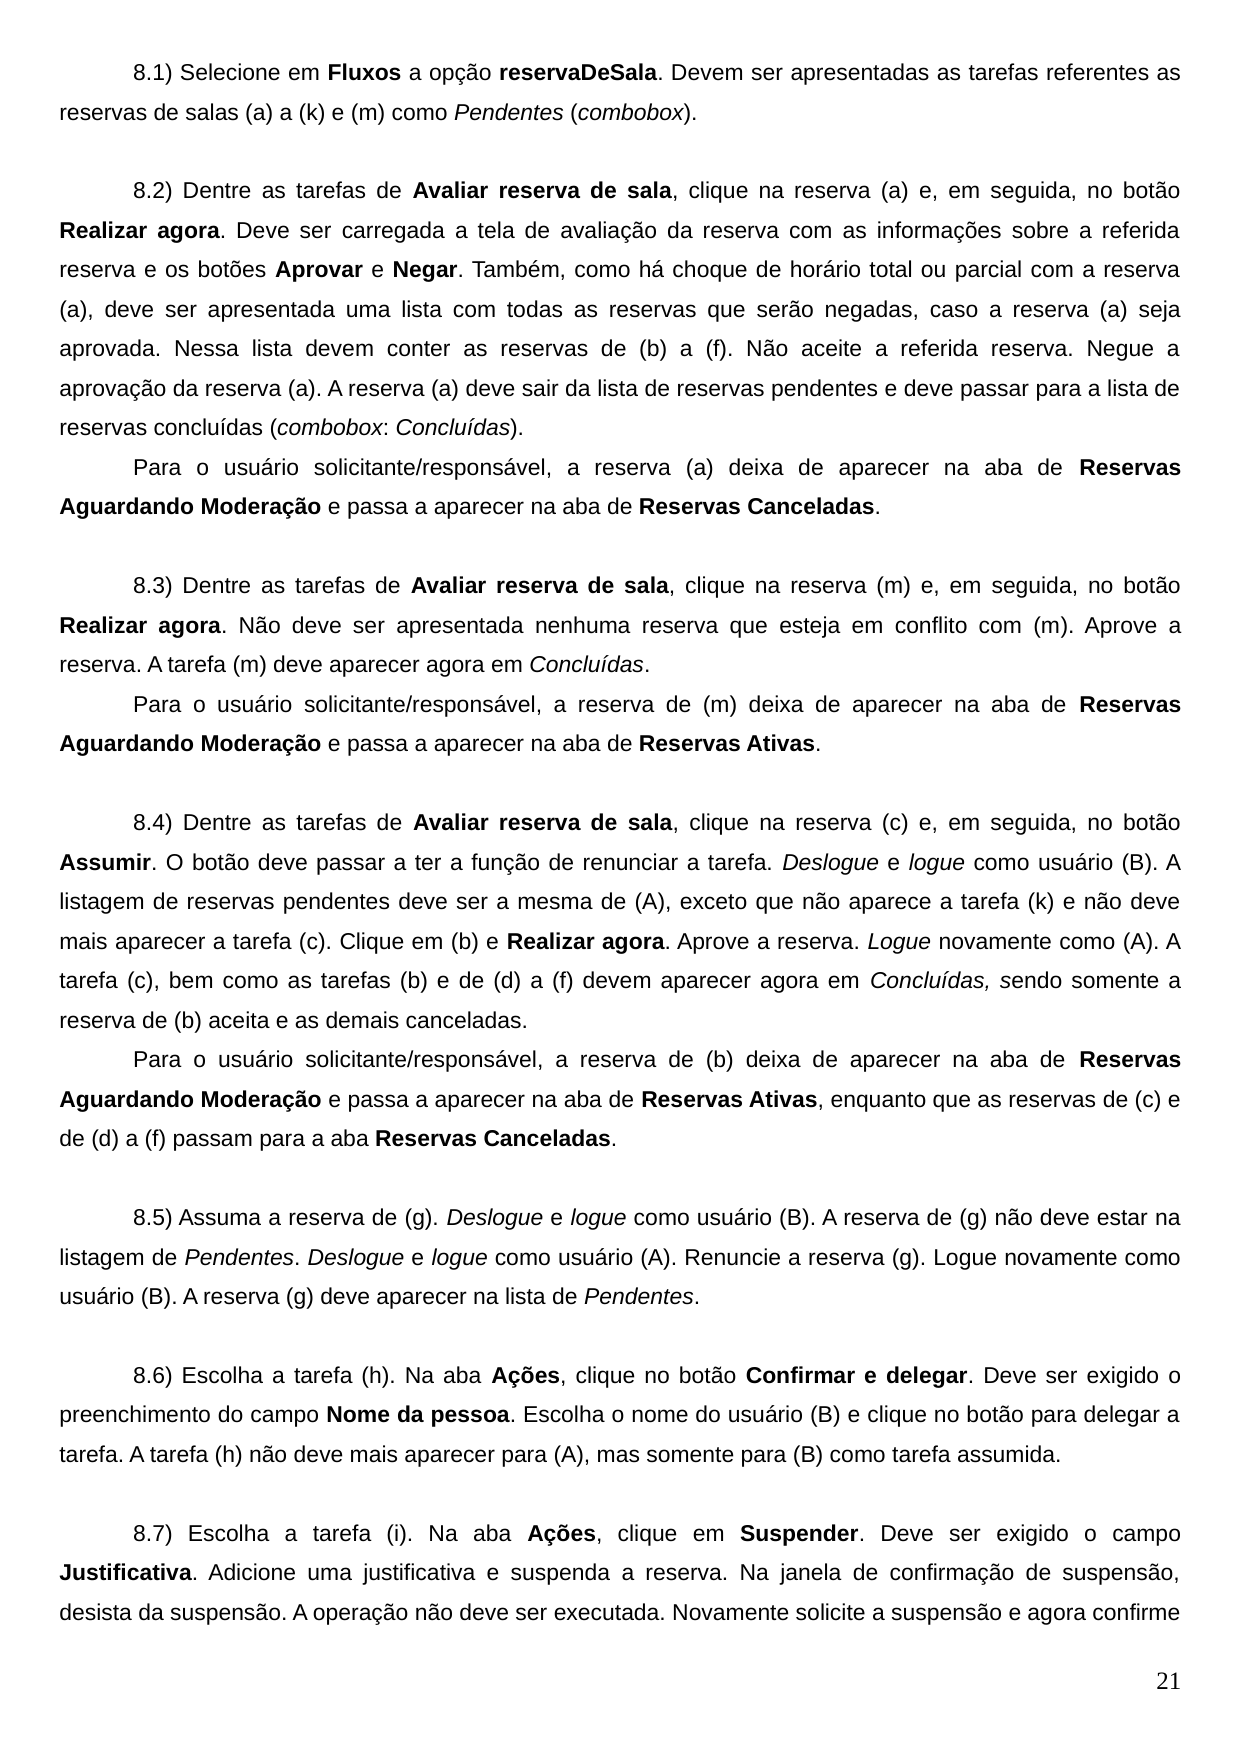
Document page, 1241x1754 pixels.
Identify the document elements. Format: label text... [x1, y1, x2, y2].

text 8.7) Escolha a tarefa (i). Na aba Ações, clique em Suspender. Deve ser exigido o campo Justificativa. Adicione uma justificativa e suspenda a reserva. Na janela de confirmação de suspensão, desista da suspensão. A operação não deve ser executada. Novamente solicite a suspensão e agora confirme [59, 1520, 1181, 1625]
text Para o usuário solicitante/responsável, a reserva de (m) deixa de aparecer na aba de Reservas Aguardando Moderação e passa a aparecer na aba de Reservas Ativas. [59, 691, 1181, 757]
text 8.6) Escolha a tarefa (h). Na aba Ações, clique no botão Confirmar e delegar. Deve ser exigido o preenchimento do campo Nome da pessoa. Escolha o nome do usuário (B) e clique no botão para delegar a tarefa. A tarefa (h) não deve mais aparecer para (A), mas somente para (B) como tarefa assumida. [59, 1362, 1181, 1467]
text Para o usuário solicitante/responsável, a reserva de (b) deixa de aparecer na aba de Reservas Aguardando Moderação e passa a aparecer na aba de Reservas Ativas, enquanto que as reservas de (c) e de (d) a (f) passam para a aba Reservas Canceladas. [59, 1046, 1181, 1151]
text Para o usuário solicitante/responsável, a reserva (a) deixa de aparecer na aba de Reservas Aguardando Moderação e passa a aparecer na aba de Reservas Canceladas. [59, 454, 1181, 520]
text 8.5) Assuma a reserva de (g). Deslogue e logue como usuário (B). A reserva de (g) não deve estar na listagem de Pendentes. Deslogue e logue como usuário (A). Renuncie a reserva (g). Logue novamente como usuário (B). A reserva (g) deve aparecer na lista de Pendentes. [59, 1204, 1181, 1309]
text 8.4) Dentre as tarefas de Avaliar reserva de sala, clique na reserva (c) e, em seguida, no botão Assumir. O botão deve passar a ter a função de renunciar a tarefa. Deslogue e logue como usuário (B). A listagem de reservas pendentes deve ser a mesma de (A), exceto que não aparece a tarefa (k) e não deve mais aparecer a tarefa (c). Clique em (b) e Realizar agora. Aprove a reserva. Logue novamente como (A). A tarefa (c), bem como as tarefas (b) e de (d) a (f) devem aparecer agora em Concluídas, sendo somente a reserva de (b) aceita e as demais canceladas. [59, 809, 1181, 1033]
text 8.1) Selecione em Fluxos a opção reservaDeSala. Devem ser apresentadas as tarefas referentes as reservas de salas (a) a (k) e (m) como Pendentes (combobox). [59, 59, 1181, 125]
text 8.2) Dentre as tarefas de Avaliar reserva de sala, clique na reserva (a) e, em seguida, no botão Realizar agora. Deve ser carregada a tela de avaliação da reserva com as informações sobre a referida reserva e os botões Aprovar e Negar. Também, como há choque de horário total ou parcial com a reserva (a), deve ser apresentada uma lista com todas as reservas que serão negadas, caso a reserva (a) seja aprovada. Nessa lista devem conter as reservas de (b) a (f). Não aceite a referida reserva. Negue a aprovação da reserva (a). A reserva (a) deve sair da lista de reservas pendentes e deve passar para a lista de reservas concluídas (combobox: Concluídas). [59, 177, 1181, 441]
text 8.3) Dentre as tarefas de Avaliar reserva de sala, clique na reserva (m) e, em seguida, no botão Realizar agora. Não deve ser apresentada nenhuma reserva que esteja em conflito com (m). Aprove a reserva. A tarefa (m) deve aparecer agora em Concluídas. [59, 572, 1181, 678]
